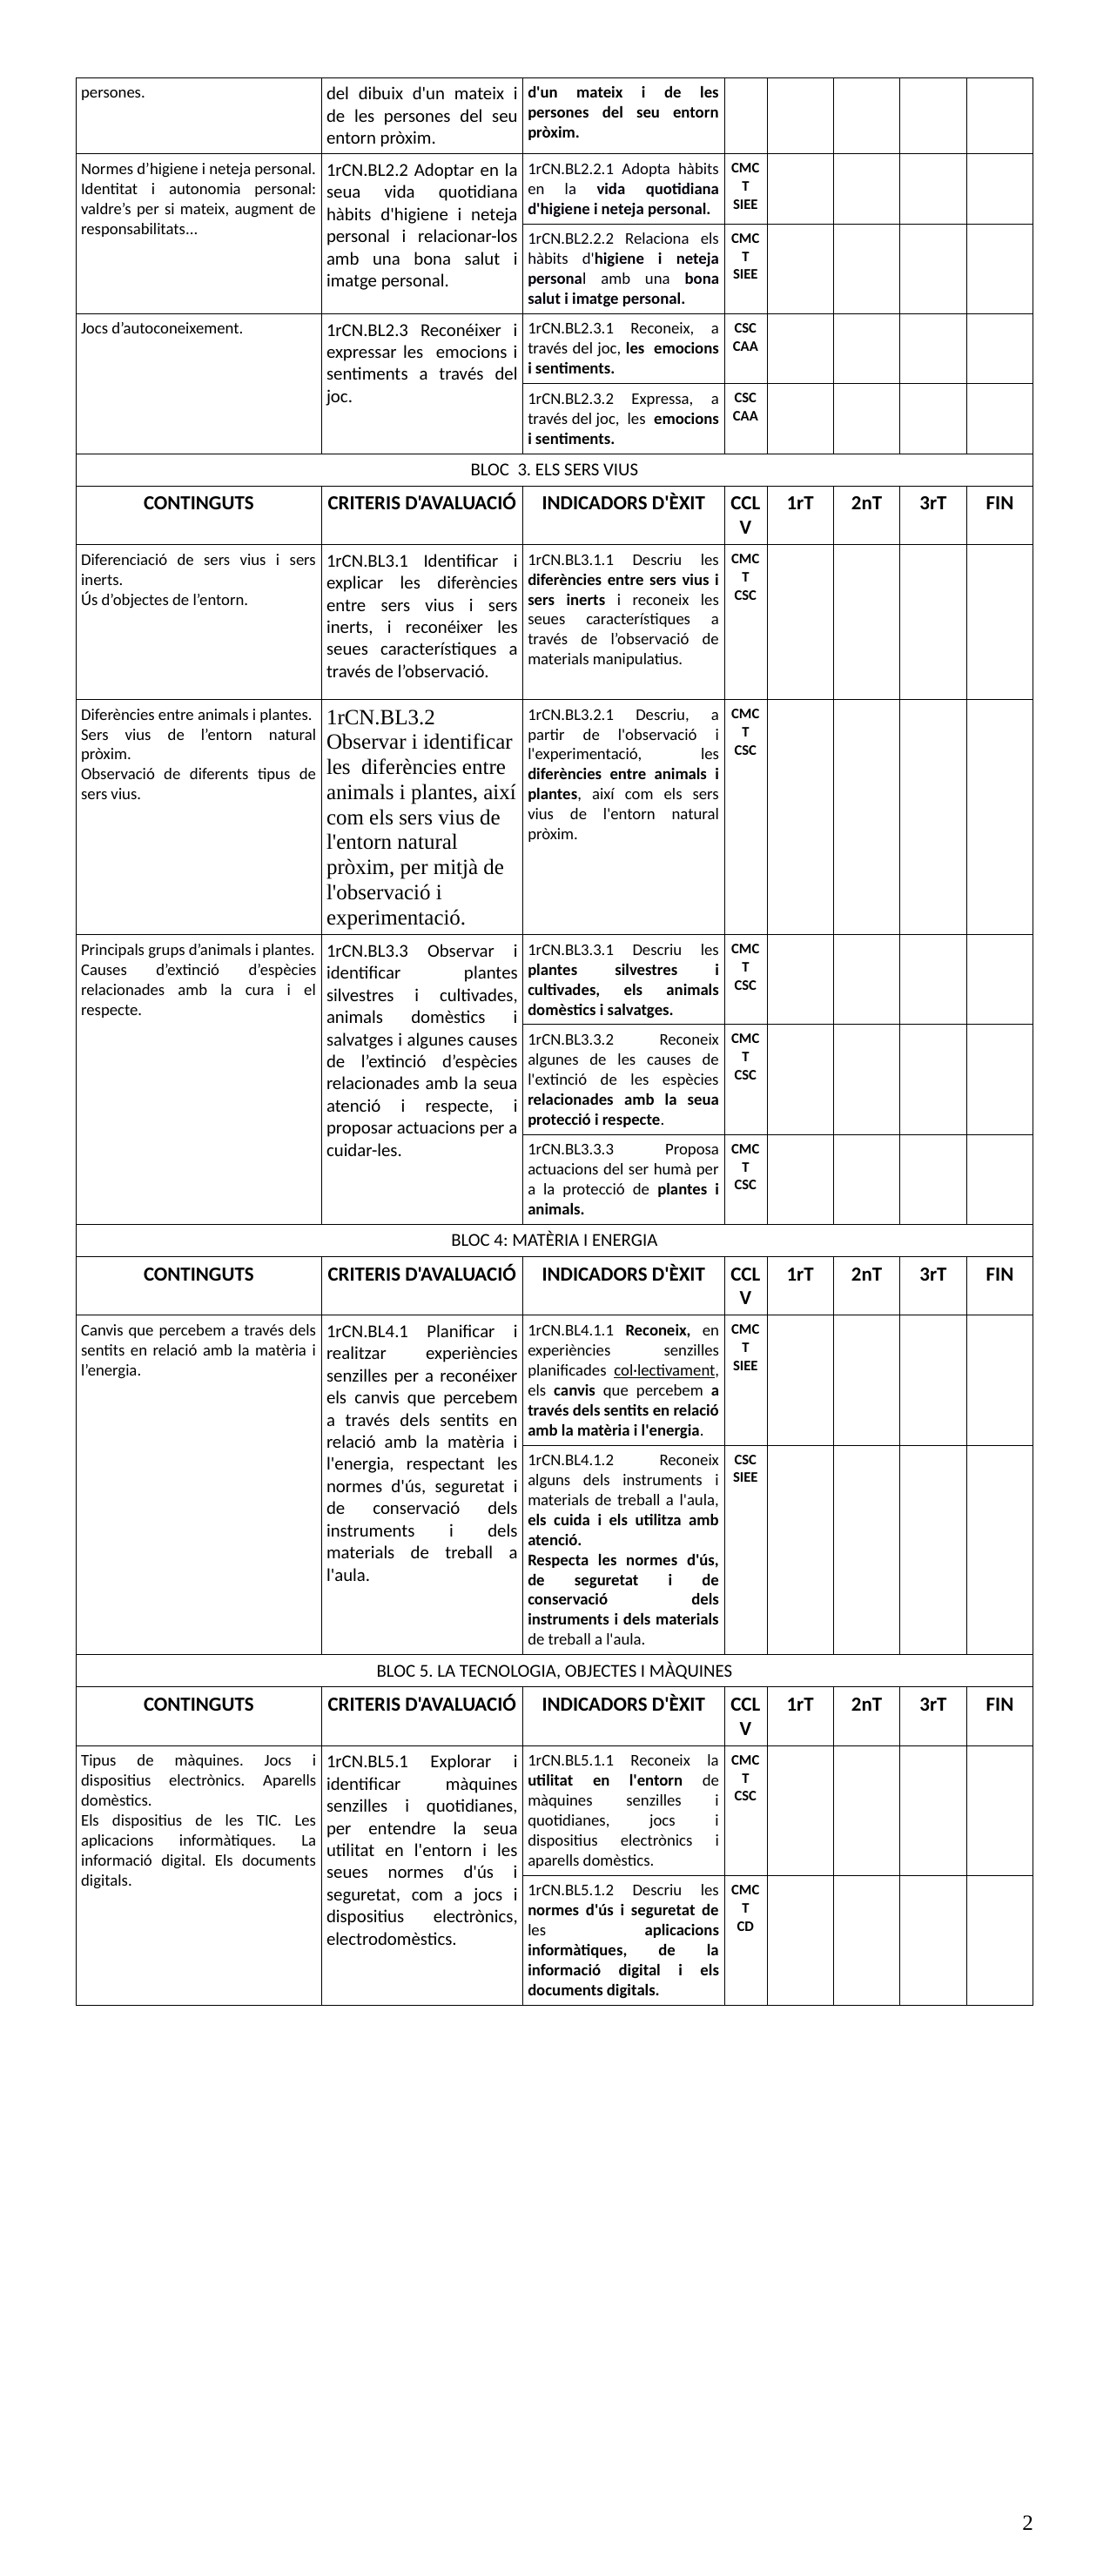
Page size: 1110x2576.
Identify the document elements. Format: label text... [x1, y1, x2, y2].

table_cell CONTINGUTS [77, 1687, 321, 1745]
table_cell [967, 225, 1033, 313]
table_cell 1rCN.BL2.2.2 Relaciona els hàbits d'higiene i neteja personal amb una bona salut i imatge personal. [523, 225, 724, 313]
table_cell CMCT CSC [725, 545, 767, 699]
table_cell [725, 78, 767, 153]
table_cell 3rT [900, 487, 966, 544]
table_cell Principals grups d’animals i plantes. Causes d’extinció d’espècies relacionades amb la cura i el respecte. [77, 935, 321, 1224]
table_cell [834, 384, 899, 454]
table_cell [967, 1446, 1033, 1654]
table_cell persones. [77, 78, 321, 153]
table_cell [834, 314, 899, 383]
table_cell [834, 935, 899, 1024]
table_cell [900, 225, 966, 313]
table_cell CSC CAA [725, 314, 767, 383]
table_cell 1rCN.BL2.3.2 Expressa, a través del joc, les emocions i sentiments. [523, 384, 724, 454]
table_cell [967, 1315, 1033, 1444]
table_cell [834, 78, 899, 153]
table_cell Diferenciació de sers vius i sers inerts. Ús d’objectes de l’entorn. [77, 545, 321, 699]
table_cell Normes d’higiene i neteja personal. Identitat i autonomia personal: valdre’s per si mateix, augment de responsabilitats... [77, 154, 321, 313]
table_cell CMCT SIEE [725, 225, 767, 313]
table_cell Jocs d’autoconeixement. [77, 314, 321, 454]
table_cell 1rCN.BL2.3.1 Reconeix, a través del joc, les emocions i sentiments. [523, 314, 724, 383]
table_cell BLOC 3. ELS SERS VIUS [77, 454, 1033, 485]
table_cell FIN [967, 1257, 1033, 1315]
table_cell [900, 935, 966, 1024]
table_cell 1rCN.BL2.3 Reconéixer i expressar les emocions i sentiments a través del joc. [322, 314, 522, 454]
table_cell 2nT [834, 1257, 899, 1315]
table_cell CMCT CSC [725, 935, 767, 1024]
table_cell FIN [967, 487, 1033, 544]
table_cell CMCT CSC [725, 1746, 767, 1875]
table_cell [900, 545, 966, 699]
table_cell [768, 1446, 833, 1654]
table_cell [834, 1315, 899, 1444]
table_cell 2nT [834, 487, 899, 544]
table_cell INDICADORS D'ÈXIT [523, 487, 724, 544]
table_cell 1rCN.BL3.1 Identificar i explicar les diferències entre sers vius i sers inerts, i reconéixer les seues característiques a través de l’observació. [322, 545, 522, 699]
table_cell CSC CAA [725, 384, 767, 454]
table_cell CMCT SIEE [725, 1315, 767, 1444]
table_cell 1rCN.BL2.2 Adoptar en la seua vida quotidiana hàbits d'higiene i neteja personal i relacionar-los amb una bona salut i imatge personal. [322, 154, 522, 313]
table_cell [768, 225, 833, 313]
table_cell 1rCN.BL5.1 Explorar i identificar màquines senzilles i quotidianes, per entendre la seua utilitat en l'entorn i les seues normes d'ús i seguretat, com a jocs i dispositius electrònics, electrodomèstics. [322, 1746, 522, 2005]
table_cell CONTINGUTS [77, 487, 321, 544]
table_cell [900, 700, 966, 934]
table_cell [967, 314, 1033, 383]
table_cell 1rT [768, 1257, 833, 1315]
table_cell INDICADORS D'ÈXIT [523, 1257, 724, 1315]
table_cell [967, 154, 1033, 224]
table_cell [768, 1025, 833, 1134]
table_cell [768, 78, 833, 153]
table_cell [967, 1746, 1033, 1875]
table_cell 1rCN.BL5.1.1 Reconeix la utilitat en l'entorn de màquines senzilles i quotidianes, jocs i dispositius electrònics i aparells domèstics. [523, 1746, 724, 1875]
table_cell BLOC 5. LA TECNOLOGIA, OBJECTES I MÀQUINES [77, 1655, 1033, 1686]
table_cell CCLV [725, 487, 767, 544]
table_cell 1rT [768, 487, 833, 544]
table_cell [900, 384, 966, 454]
table_cell FIN [967, 1687, 1033, 1745]
table_cell 1rCN.BL3.2.1 Descriu, a partir de l'observació i l'experimentació, les diferències entre animals i plantes, així com els sers vius de l'entorn natural pròxim. [523, 700, 724, 934]
table_cell [967, 1135, 1033, 1224]
table_cell [900, 1746, 966, 1875]
table_cell 3rT [900, 1257, 966, 1315]
table_cell [834, 225, 899, 313]
table_cell [967, 1025, 1033, 1134]
table_cell [768, 384, 833, 454]
table_cell 1rCN.BL2.2.1 Adopta hàbits en la vida quotidiana d'higiene i neteja personal. [523, 154, 724, 224]
table_cell 1rCN.BL3.2 Observar i identificar les diferències entre animals i plantes, així com els sers vius de l'entorn natural pròxim, per mitjà de l'observació i experimentació. [322, 700, 522, 934]
table_cell [834, 1446, 899, 1654]
table_cell [967, 78, 1033, 153]
table_cell CMCT CD [725, 1876, 767, 2005]
table_cell 3rT [900, 1687, 966, 1745]
table_cell [768, 1315, 833, 1444]
table_cell CSC SIEE [725, 1446, 767, 1654]
table_cell [900, 1315, 966, 1444]
table_cell [900, 1446, 966, 1654]
table_cell [900, 1135, 966, 1224]
table_cell 1rCN.BL3.3.1 Descriu les plantes silvestres i cultivades, els animals domèstics i salvatges. [523, 935, 724, 1024]
table_cell CMCT CSC [725, 1135, 767, 1224]
table_cell [900, 154, 966, 224]
table_cell 1rCN.BL3.3.2 Reconeix algunes de les causes de l'extinció de les espècies relacionades amb la seua protecció i respecte. [523, 1025, 724, 1134]
table_cell del dibuix d'un mateix i de les persones del seu entorn pròxim. [322, 78, 522, 153]
table_cell [768, 1876, 833, 2005]
table_cell INDICADORS D'ÈXIT [523, 1687, 724, 1745]
table_cell 1rT [768, 1687, 833, 1745]
table_cell [900, 1876, 966, 2005]
table_cell [768, 935, 833, 1024]
table_cell [834, 154, 899, 224]
table_cell CRITERIS D'AVALUACIÓ [322, 1687, 522, 1745]
table_cell Diferències entre animals i plantes. Sers vius de l’entorn natural pròxim. Observació de diferents tipus de sers vius. [77, 700, 321, 934]
table_cell [967, 545, 1033, 699]
table_cell [900, 314, 966, 383]
table_cell [834, 700, 899, 934]
table_cell CMCT CSC [725, 700, 767, 934]
table_cell 1rCN.BL3.3.3 Proposa actuacions del ser humà per a la protecció de plantes i animals. [523, 1135, 724, 1224]
table_cell [967, 935, 1033, 1024]
table_cell [900, 1025, 966, 1134]
table_cell [967, 384, 1033, 454]
table_cell [900, 78, 966, 153]
table_cell d'un mateix i de les persones del seu entorn pròxim. [523, 78, 724, 153]
table_cell 2nT [834, 1687, 899, 1745]
table_cell [834, 545, 899, 699]
table_cell 1rCN.BL4.1 Planificar i realitzar experiències senzilles per a reconéixer els canvis que percebem a través dels sentits en relació amb la matèria i l'energia, respectant les normes d'ús, seguretat i de conservació dels instruments i dels materials de treball a l'aula. [322, 1315, 522, 1654]
table_cell [967, 700, 1033, 934]
table_cell CMCT CSC [725, 1025, 767, 1134]
table_cell CRITERIS D'AVALUACIÓ [322, 1257, 522, 1315]
table_cell [834, 1025, 899, 1134]
table_cell [834, 1746, 899, 1875]
table_cell CONTINGUTS [77, 1257, 321, 1315]
table_cell CCLV [725, 1257, 767, 1315]
table_cell 1rCN.BL3.3 Observar i identificar plantes silvestres i cultivades, animals domèstics i salvatges i algunes causes de l’extinció d’espècies relacionades amb la seua atenció i respecte, i proposar actuacions per a cuidar-les. [322, 935, 522, 1224]
table_cell 1rCN.BL5.1.2 Descriu les normes d'ús i seguretat de les aplicacions informàtiques, de la informació digital i els documents digitals. [523, 1876, 724, 2005]
table_cell [768, 314, 833, 383]
table_cell [768, 154, 833, 224]
table_cell Canvis que percebem a través dels sentits en relació amb la matèria i l’energia. [77, 1315, 321, 1654]
table_cell CCLV [725, 1687, 767, 1745]
table_cell [768, 1746, 833, 1875]
table_cell CMCT SIEE [725, 154, 767, 224]
table_cell CRITERIS D'AVALUACIÓ [322, 487, 522, 544]
table_cell 1rCN.BL4.1.1 Reconeix, en experiències senzilles planificades col·lectivament, els canvis que percebem a través dels sentits en relació amb la matèria i l'energia. [523, 1315, 724, 1444]
table_cell [768, 700, 833, 934]
table_cell [834, 1135, 899, 1224]
table_cell [768, 1135, 833, 1224]
table_cell [768, 545, 833, 699]
table_cell [967, 1876, 1033, 2005]
table_cell 1rCN.BL4.1.2 Reconeix alguns dels instruments i materials de treball a l'aula, els cuida i els utilitza amb atenció. Respecta les normes d'ús, de seguretat i de conservació dels instruments i dels materials de treball a l'aula. [523, 1446, 724, 1654]
table_cell BLOC 4: MATÈRIA I ENERGIA [77, 1225, 1033, 1256]
table_cell 1rCN.BL3.1.1 Descriu les diferències entre sers vius i sers inerts i reconeix les seues característiques a través de l’observació de materials manipulatius. [523, 545, 724, 699]
table_cell Tipus de màquines. Jocs i dispositius electrònics. Aparells domèstics. Els dispositius de les TIC. Les aplicacions informàtiques. La informació digital. Els documents digitals. [77, 1746, 321, 2005]
table_cell [834, 1876, 899, 2005]
